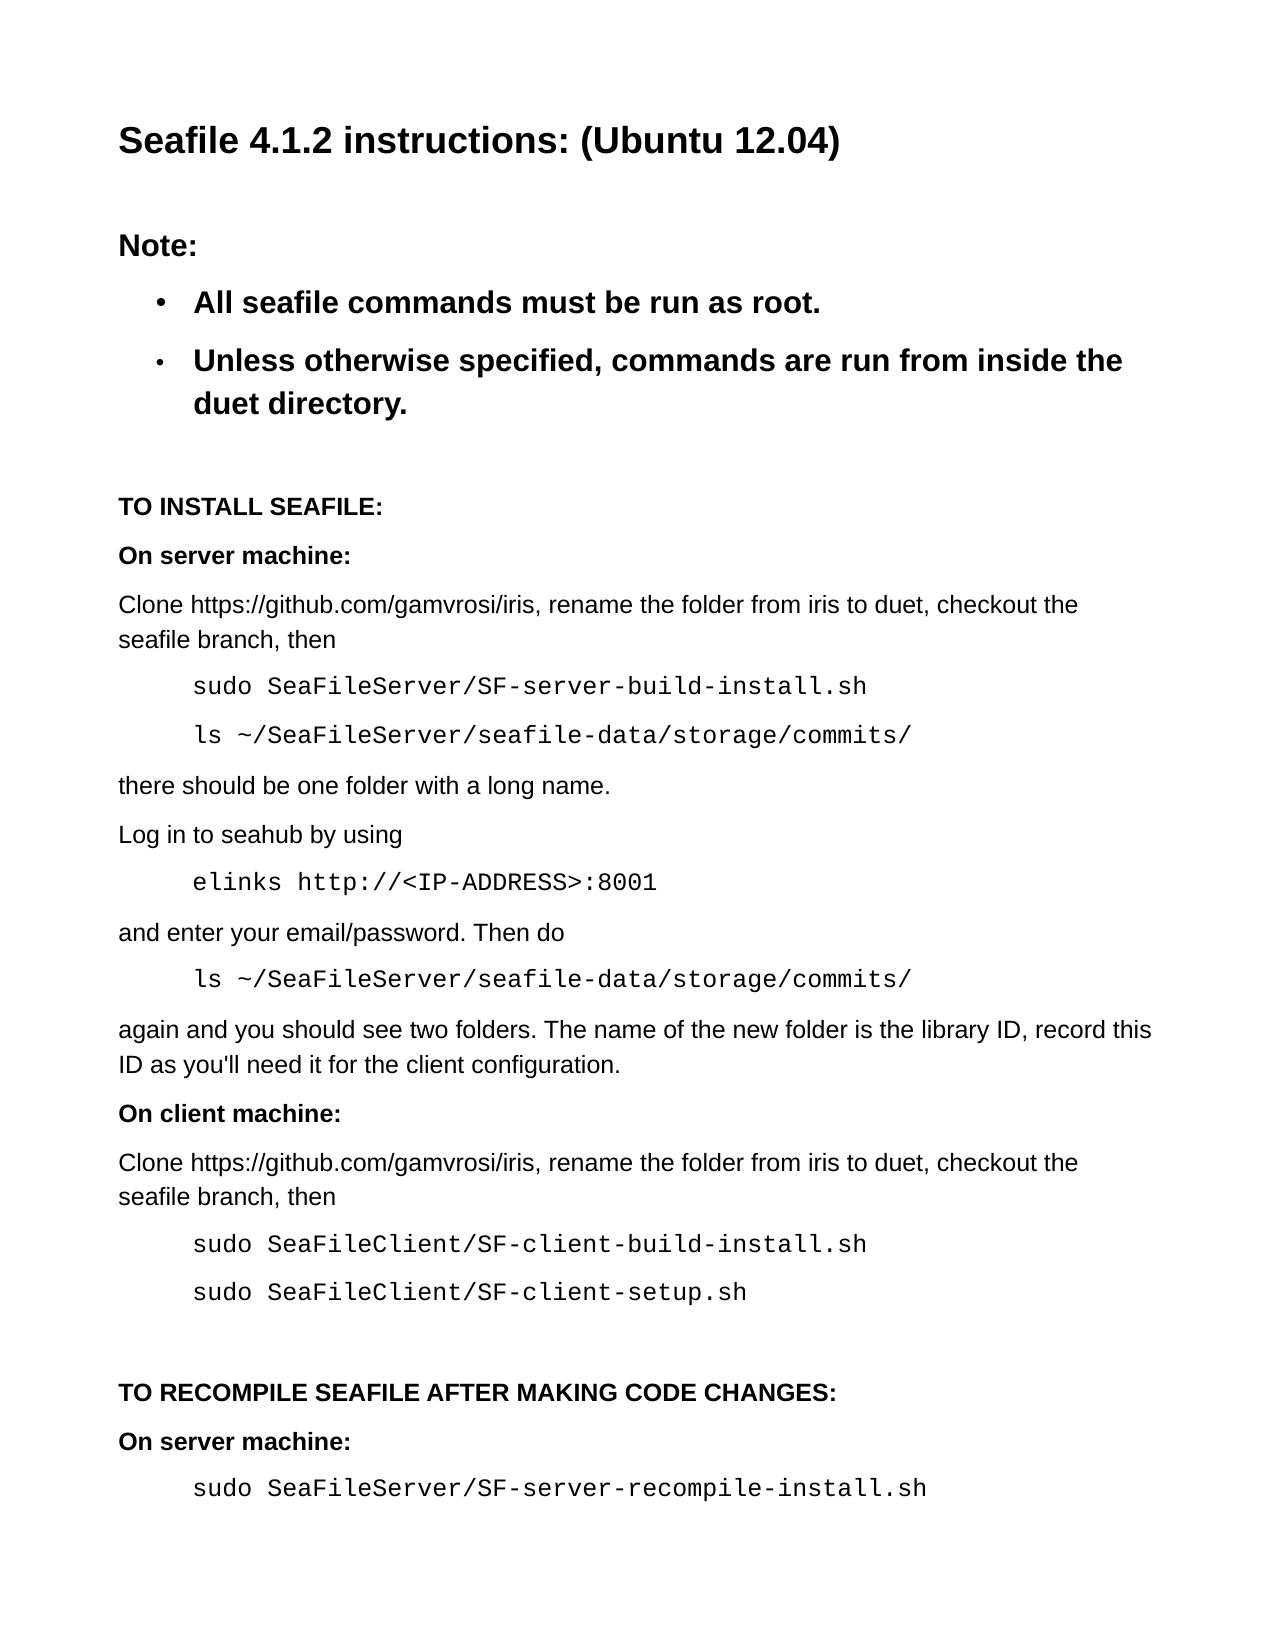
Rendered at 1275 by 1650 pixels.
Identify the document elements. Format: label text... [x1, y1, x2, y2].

text sudo SeaFileClient/SF-client-build-install.sh [118, 1231, 1157, 1260]
text On server machine: [118, 541, 1157, 570]
text Seafile 4.1.2 instructions: (Ubuntu 12.04) [118, 118, 1157, 161]
text TO INSTALL SEAFILE: [118, 492, 1157, 521]
list All seafile commands must be run as root. [156, 284, 1157, 321]
text elinks http://<IP-ADDRESS>:8001 [118, 869, 1157, 897]
text there should be one folder with a long name. [118, 771, 1157, 800]
text sudo SeaFileServer/SF-server-build-install.sh [118, 674, 1157, 702]
text sudo SeaFileClient/SF-client-setup.sh [118, 1280, 1157, 1308]
text ls ~/SeaFileServer/seafile-data/storage/commits/ [118, 722, 1157, 751]
text and enter your email/password. Then do [118, 918, 1157, 946]
text On server machine: [118, 1427, 1157, 1455]
text On client machine: [118, 1099, 1157, 1127]
text Note: [118, 227, 1157, 263]
text Log in to seahub by using [118, 820, 1157, 849]
list Unless otherwise specified, commands are run from inside the duet directory. [156, 342, 1157, 421]
text again and you should see two folders. The name of the new folder is the library ID, record this ID as you'll need it for the client configuration. [118, 1015, 1157, 1078]
text sudo SeaFileServer/SF-server-recompile-install.sh [118, 1476, 1157, 1504]
text Clone https://github.com/gamvrosi/iris, rename the folder from iris to duet, checkout the seafile branch, then [118, 1148, 1157, 1211]
text TO RECOMPILE SEAFILE AFTER MAKING CODE CHANGES: [118, 1377, 1157, 1406]
text ls ~/SeaFileServer/seafile-data/storage/commits/ [118, 967, 1157, 995]
text Clone https://github.com/gamvrosi/iris, rename the folder from iris to duet, checkout the seafile branch, then [118, 590, 1157, 653]
